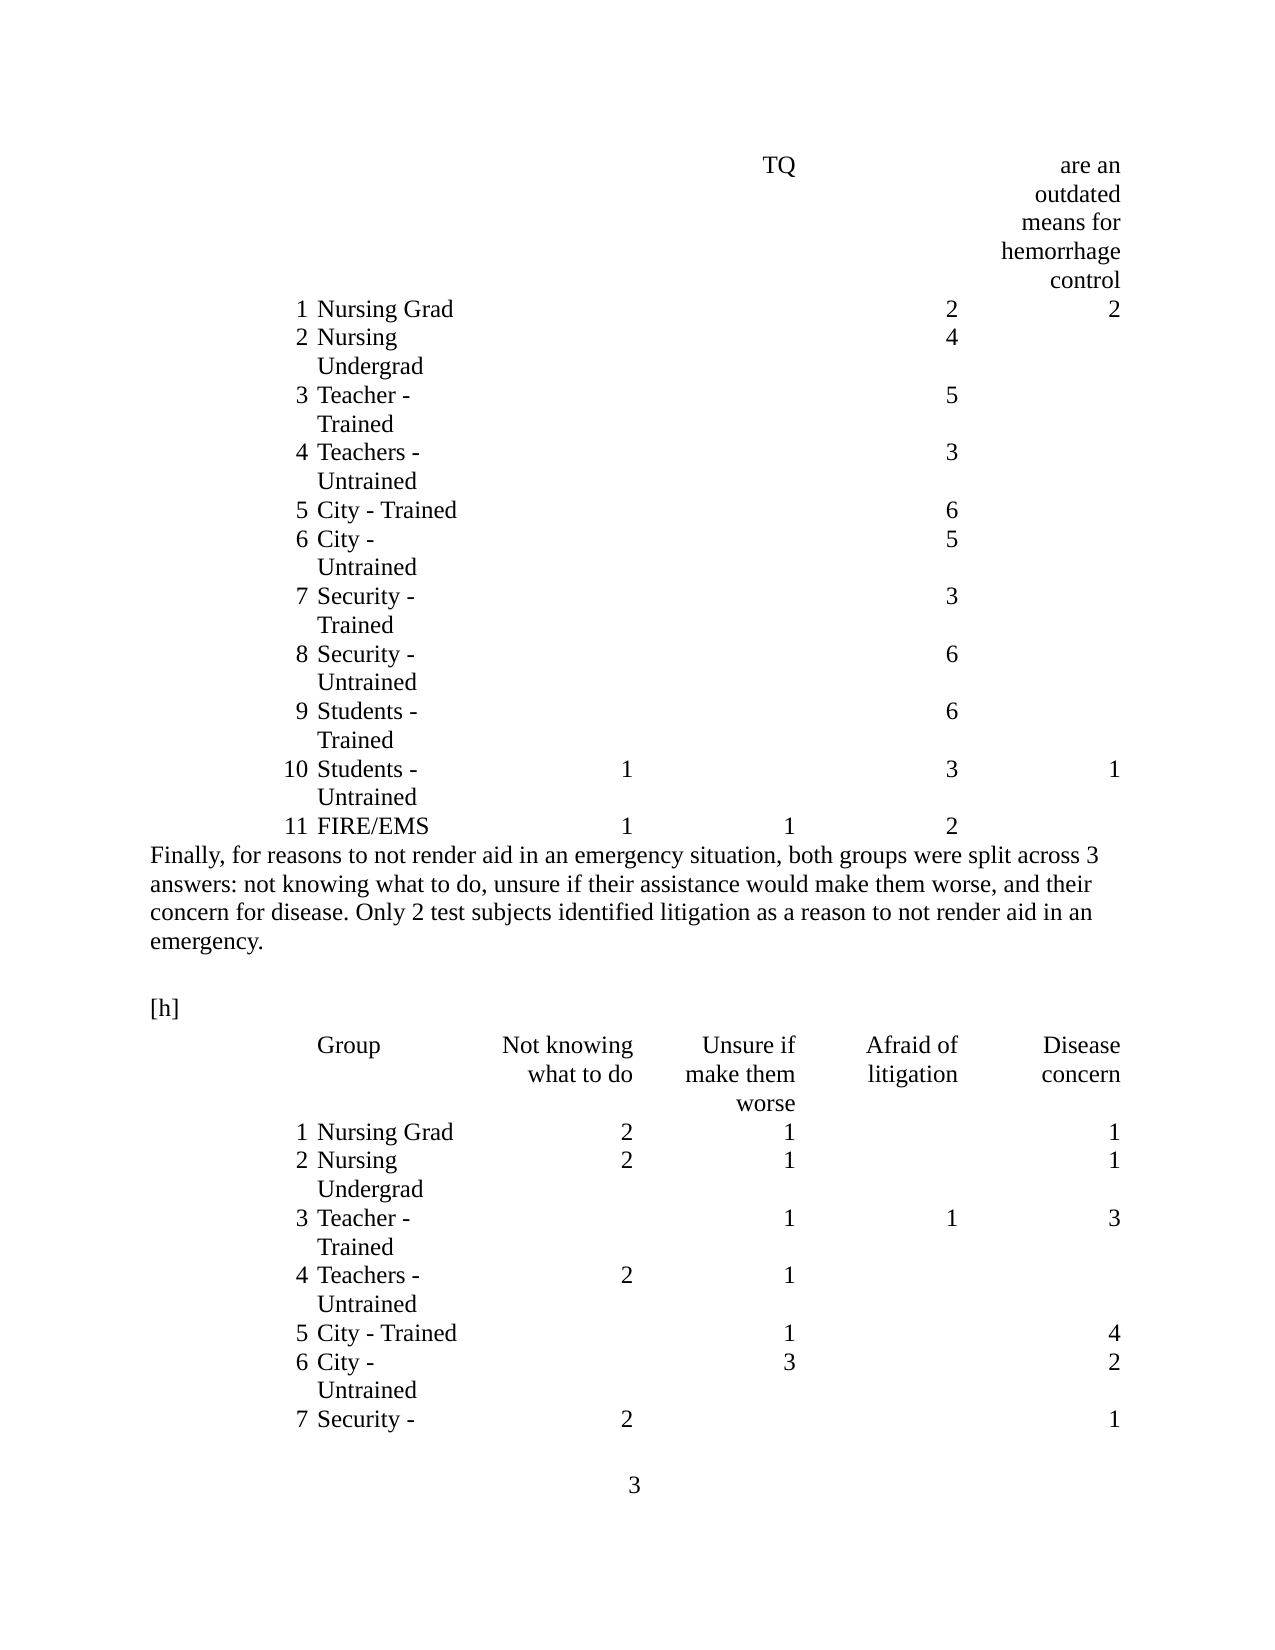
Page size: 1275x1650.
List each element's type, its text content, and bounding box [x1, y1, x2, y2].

table_header Group [313, 1030, 475, 1059]
table_cell 2 [150, 1145, 312, 1203]
table_cell [800, 1318, 962, 1347]
table_header [150, 150, 312, 179]
table_cell [638, 179, 800, 236]
table_cell [150, 236, 312, 294]
table_cell Teachers - Untrained [313, 1260, 475, 1318]
table_cell 1 [638, 1117, 800, 1145]
table_cell Teachers - Untrained [313, 438, 475, 495]
table_cell Students - Untrained [313, 754, 475, 811]
table_cell 4 [150, 438, 312, 495]
table_cell [800, 1404, 962, 1433]
table_cell 2 [475, 1145, 637, 1203]
table_cell [963, 380, 1125, 437]
table_cell 5 [150, 495, 312, 524]
table_cell [475, 294, 637, 322]
table_cell [313, 1059, 475, 1117]
table_cell 4 [963, 1318, 1125, 1347]
table_cell [963, 438, 1125, 495]
table_cell [475, 323, 637, 380]
table_cell [475, 581, 637, 639]
table_cell 5 [800, 524, 962, 581]
text Finally, for reasons to not render aid in an emergency situation, both groups were split across 3 answers: not knowing what to do, unsure if their assistance would make them worse, and their concern for disease. Only 2 test subjects identified litigation as a reason to not render aid in an emergency. [150, 840, 1125, 984]
table_cell [963, 495, 1125, 524]
table_cell 4 [800, 323, 962, 380]
table_cell [475, 495, 637, 524]
table_cell [638, 581, 800, 639]
table_cell [638, 754, 800, 811]
table_header Unsure if [638, 1030, 800, 1059]
table_cell FIRE/EMS [313, 811, 475, 840]
table_cell 1 [638, 811, 800, 840]
table_header Afraid of [800, 1030, 962, 1059]
table_cell [963, 1260, 1125, 1318]
table_cell 2 [150, 323, 312, 380]
table_cell [475, 236, 637, 294]
table_cell Nursing Undergrad [313, 1145, 475, 1203]
table_cell 5 [800, 380, 962, 437]
table_cell [638, 696, 800, 754]
table_cell [313, 236, 475, 294]
table_cell 1 [963, 1404, 1125, 1433]
table_cell 4 [150, 1260, 312, 1318]
table_cell [475, 1203, 637, 1260]
table_cell 1 [150, 1117, 312, 1145]
table_cell [638, 294, 800, 322]
table_header [313, 150, 475, 179]
table_cell 2 [963, 294, 1125, 322]
table_cell 2 [475, 1404, 637, 1433]
table_cell [963, 323, 1125, 380]
table_cell Teacher - Trained [313, 1203, 475, 1260]
table_cell 3 [800, 438, 962, 495]
table_cell City - Trained [313, 1318, 475, 1347]
table_cell [638, 438, 800, 495]
table_cell [800, 236, 962, 294]
table_cell 6 [800, 495, 962, 524]
table_cell hemorrhage control [963, 236, 1125, 294]
table_cell 10 [150, 754, 312, 811]
table_cell City - Trained [313, 495, 475, 524]
table_cell [638, 236, 800, 294]
table_header Not knowing [475, 1030, 637, 1059]
table_cell 1 [150, 294, 312, 322]
table_header [800, 150, 962, 179]
table_cell Security - Trained [313, 581, 475, 639]
table_cell [963, 581, 1125, 639]
table_cell 1 [963, 1145, 1125, 1203]
table_cell 3 [150, 1203, 312, 1260]
table_cell [963, 811, 1125, 840]
table_cell 1 [963, 754, 1125, 811]
table_cell City - Untrained [313, 1347, 475, 1404]
table_header TQ [638, 150, 800, 179]
table_cell [313, 179, 475, 236]
table_cell [638, 524, 800, 581]
table_header are an [963, 150, 1125, 179]
table_cell 5 [150, 1318, 312, 1347]
table_cell [800, 1347, 962, 1404]
table_cell [475, 1318, 637, 1347]
table_cell [150, 179, 312, 236]
table_cell litigation [800, 1059, 962, 1117]
table_cell 1 [638, 1318, 800, 1347]
table_cell concern [963, 1059, 1125, 1117]
table_cell 7 [150, 581, 312, 639]
table_cell 3 [150, 380, 312, 437]
table_cell 1 [638, 1260, 800, 1318]
table_cell 6 [800, 639, 962, 696]
table_cell 3 [638, 1347, 800, 1404]
table_cell Nursing Grad [313, 294, 475, 322]
table_cell 1 [800, 1203, 962, 1260]
table_cell City - Untrained [313, 524, 475, 581]
table_cell Security [313, 1404, 475, 1433]
table_cell [475, 1347, 637, 1404]
table_cell 6 [150, 524, 312, 581]
table_cell [638, 1404, 800, 1433]
table_cell 1 [475, 754, 637, 811]
table_cell [475, 438, 637, 495]
table_cell 2 [475, 1260, 637, 1318]
table_cell 6 [150, 1347, 312, 1404]
text [h] [150, 993, 1125, 1021]
table_cell 2 [800, 294, 962, 322]
table_cell [638, 323, 800, 380]
table_cell 6 [800, 696, 962, 754]
table_cell [800, 1260, 962, 1318]
table_cell Students - Trained [313, 696, 475, 754]
table_cell [963, 639, 1125, 696]
table_cell 1 [963, 1117, 1125, 1145]
table_cell [475, 524, 637, 581]
table_cell 2 [800, 811, 962, 840]
table_cell Nursing Grad [313, 1117, 475, 1145]
table_cell [475, 639, 637, 696]
table_cell 8 [150, 639, 312, 696]
table_cell [800, 179, 962, 236]
table_header [475, 150, 637, 179]
table_cell [963, 524, 1125, 581]
table_header [150, 1030, 312, 1059]
table_cell [150, 1059, 312, 1117]
table_cell 11 [150, 811, 312, 840]
table_cell [963, 696, 1125, 754]
table_cell 2 [475, 1117, 637, 1145]
table_cell outdated means for [963, 179, 1125, 236]
table_cell 7 [150, 1404, 312, 1433]
table_cell make them worse [638, 1059, 800, 1117]
table_cell Nursing Undergrad [313, 323, 475, 380]
table_cell [475, 696, 637, 754]
table_cell 1 [475, 811, 637, 840]
table_cell [638, 380, 800, 437]
table_cell 3 [963, 1203, 1125, 1260]
table_cell [475, 380, 637, 437]
table_cell Teacher - Trained [313, 380, 475, 437]
table_cell [800, 1145, 962, 1203]
table_cell 9 [150, 696, 312, 754]
table_cell Security - Untrained [313, 639, 475, 696]
table_cell 2 [963, 1347, 1125, 1404]
table_cell [638, 639, 800, 696]
table_cell [800, 1117, 962, 1145]
table_cell [638, 495, 800, 524]
table_cell 3 [800, 581, 962, 639]
table_header Disease [963, 1030, 1125, 1059]
table_cell [475, 179, 637, 236]
table_cell 1 [638, 1203, 800, 1260]
table_cell 3 [800, 754, 962, 811]
table_cell 1 [638, 1145, 800, 1203]
table_cell what to do [475, 1059, 637, 1117]
